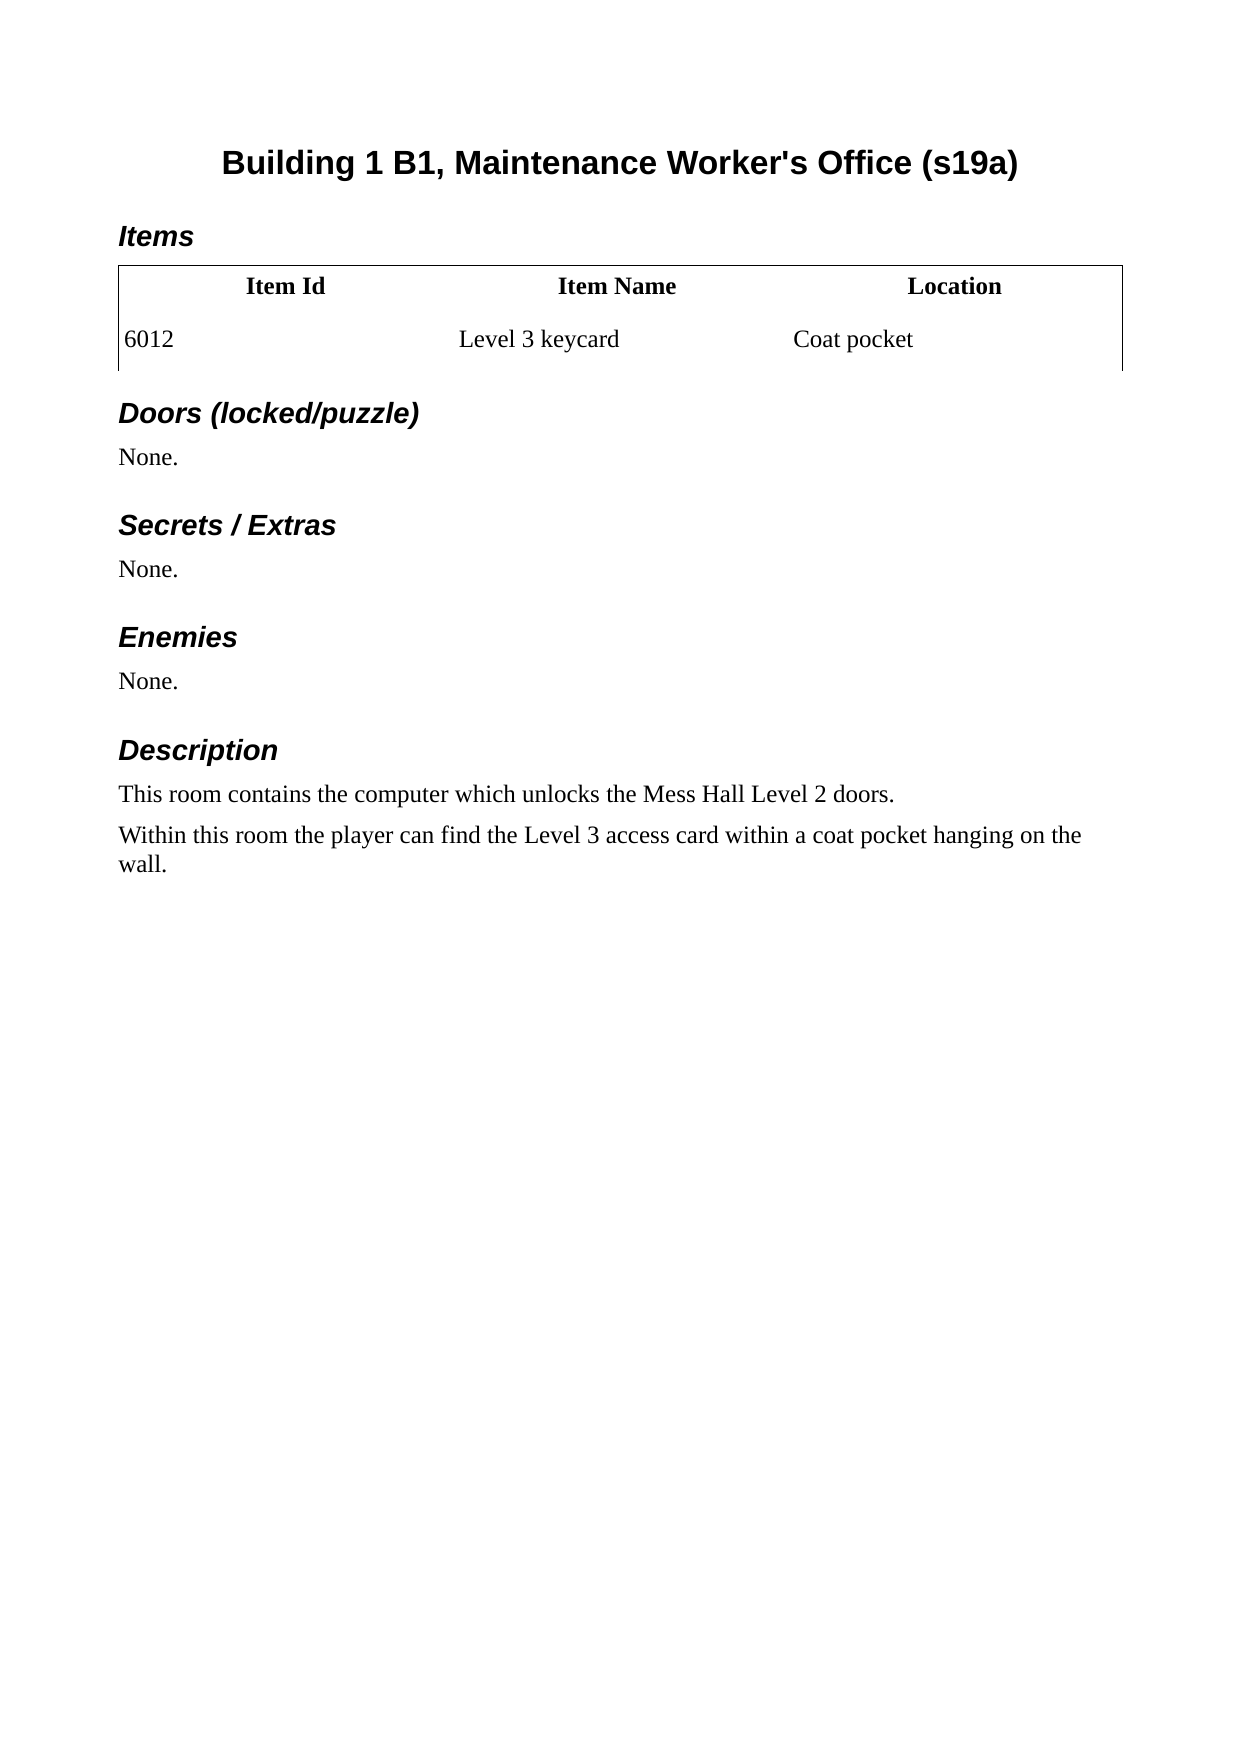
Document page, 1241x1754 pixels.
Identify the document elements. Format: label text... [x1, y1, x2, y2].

subtitle Description [118, 733, 1122, 766]
subtitle Enemies [118, 620, 1122, 654]
table_cell Coat pocket [788, 318, 1122, 371]
subtitle Building 1 B1, Maintenance Worker's Office (s19a) [118, 143, 1122, 182]
table_cell 6012 [119, 318, 453, 371]
table_cell Level 3 keycard [453, 318, 787, 371]
table_header Item Id [119, 266, 453, 318]
table_header Location [788, 266, 1122, 318]
text None. [118, 554, 1122, 583]
subtitle Doors (locked/puzzle) [118, 396, 1122, 429]
text None. [118, 666, 1122, 695]
table_header Item Name [453, 266, 787, 318]
text None. [118, 442, 1122, 471]
text This room contains the computer which unlocks the Mess Hall Level 2 doors. [118, 779, 1122, 807]
subtitle Secrets / Extras [118, 508, 1122, 542]
text Within this room the player can find the Level 3 access card within a coat pocket hanging on the wall. [118, 820, 1122, 877]
subtitle Items [118, 219, 1122, 253]
